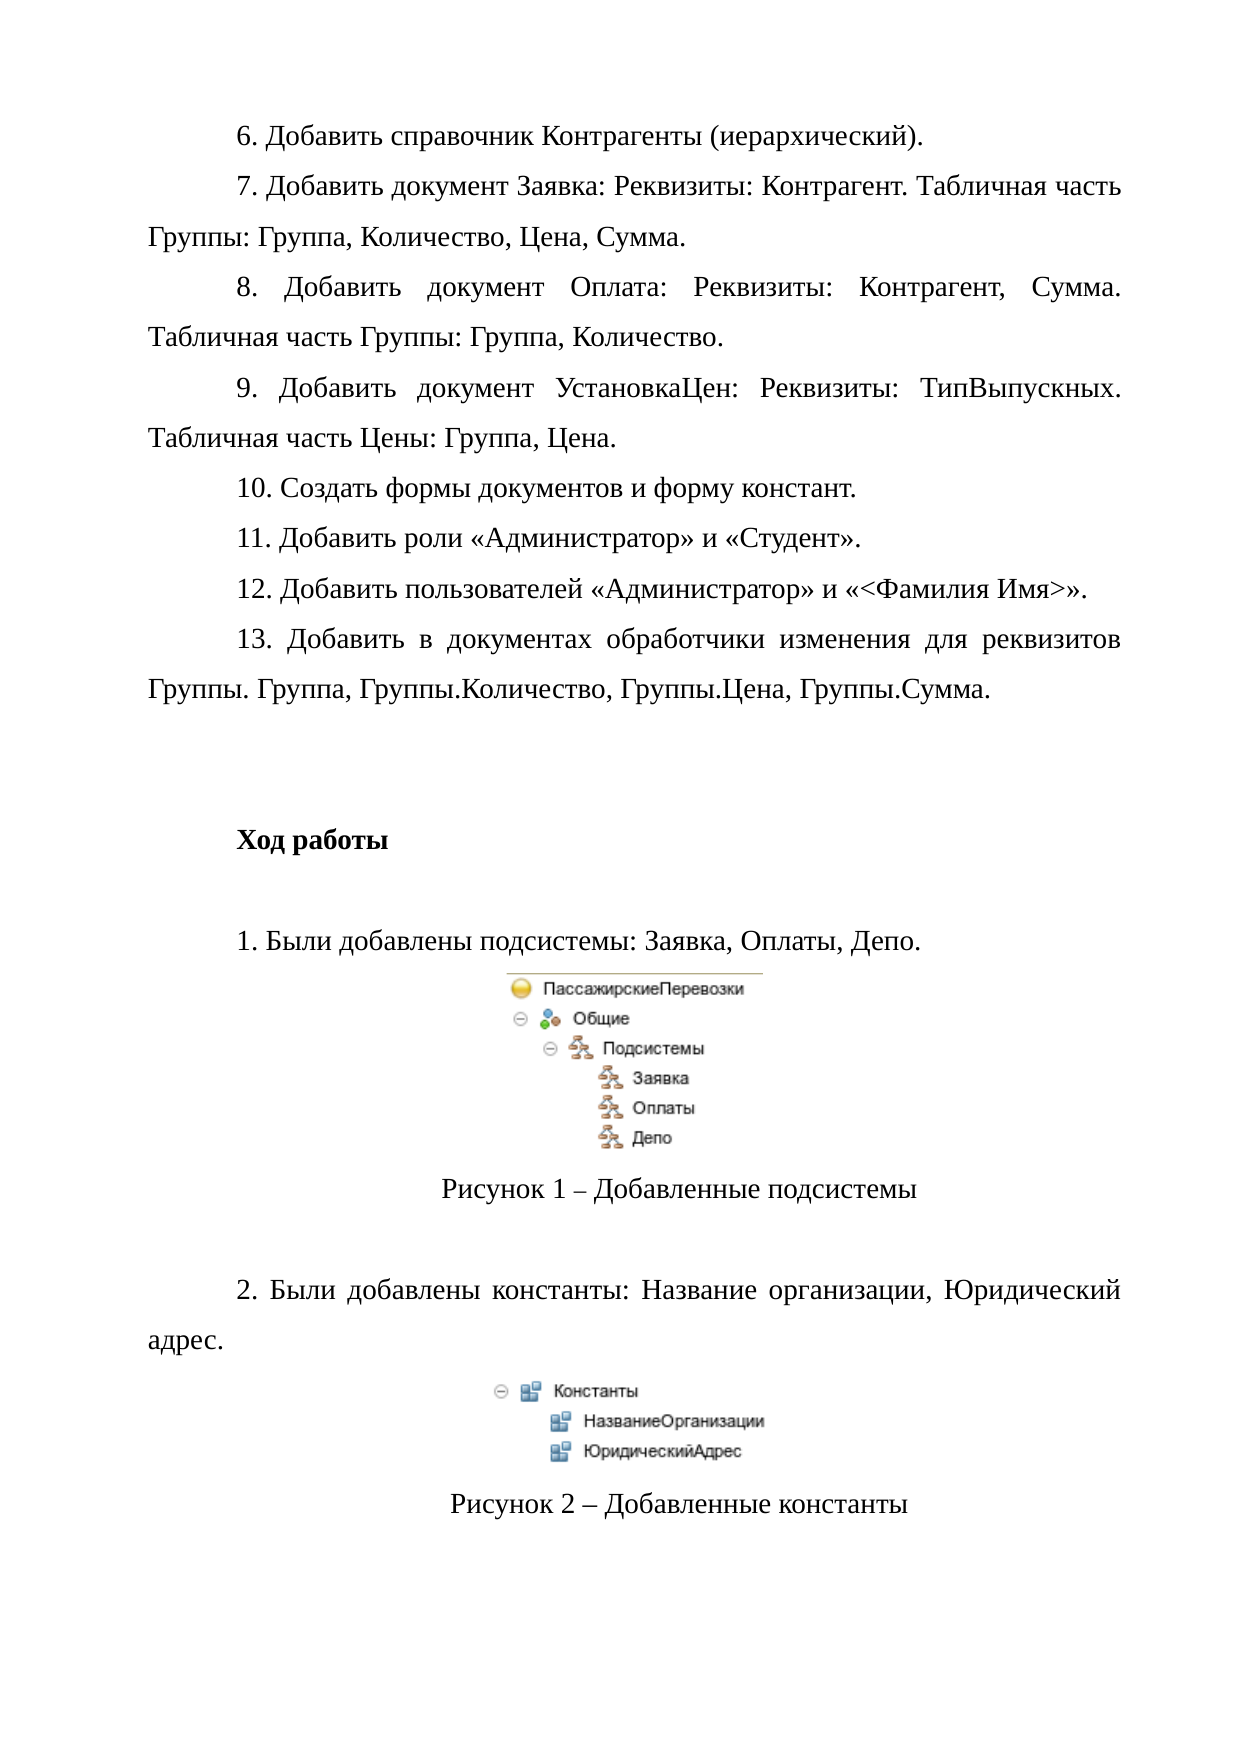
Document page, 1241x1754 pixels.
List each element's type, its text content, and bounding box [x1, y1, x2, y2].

picture [485, 1372, 784, 1470]
text 2. Были добавлены константы: Название организации, Юридический адрес. [148, 1272, 1122, 1356]
text 12. Добавить пользователей «Администратор» и «<Фамилия Имя>». [148, 571, 1122, 604]
text 6. Добавить справочник Контрагенты (иерархический). [148, 118, 1122, 152]
text Рисунок 2 – Добавленные константы [148, 1373, 1122, 1520]
text 9. Добавить документ УстановкаЦен: Реквизиты: ТипВыпускных. Табличная часть Цены: Группа, Цена. [148, 370, 1122, 453]
text 11. Добавить роли «Администратор» и «Студент». [148, 521, 1122, 554]
text 1. Были добавлены подсистемы: Заявка, Оплаты, Депо. [148, 923, 1122, 957]
text Рисунок 1 – Добавленные подсистемы [148, 973, 1122, 1205]
text 7. Добавить документ Заявка: Реквизиты: Контрагент. Табличная часть Группы: Группа, Количество, Цена, Сумма. [148, 168, 1122, 252]
text 10. Создать формы документов и форму констант. [148, 470, 1122, 504]
picture [506, 973, 763, 1155]
text 13. Добавить в документах обработчики изменения для реквизитов Группы. Группа, Группы.Количество, Группы.Цена, Группы.Сумма. [148, 621, 1122, 705]
text 8. Добавить документ Оплата: Реквизиты: Контрагент, Сумма. Табличная часть Группы: Группа, Количество. [148, 269, 1122, 353]
text Ход работы [148, 822, 1122, 856]
